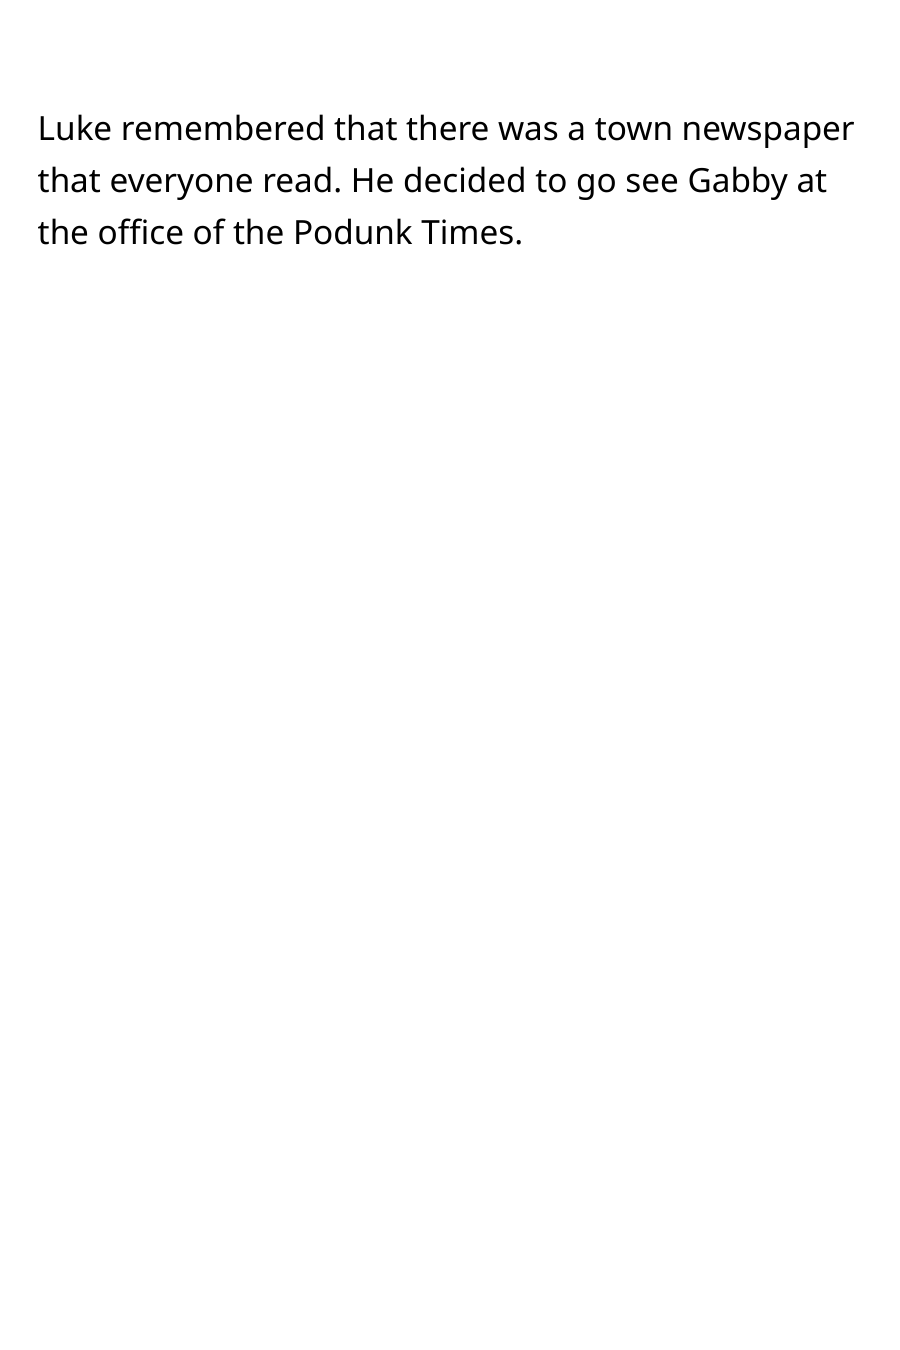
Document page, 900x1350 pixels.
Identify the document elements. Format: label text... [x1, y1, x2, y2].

text Luke remembered that there was a town newspaper that everyone read. He decided to go see Gabby at the office of the Podunk Times. [37, 104, 862, 254]
